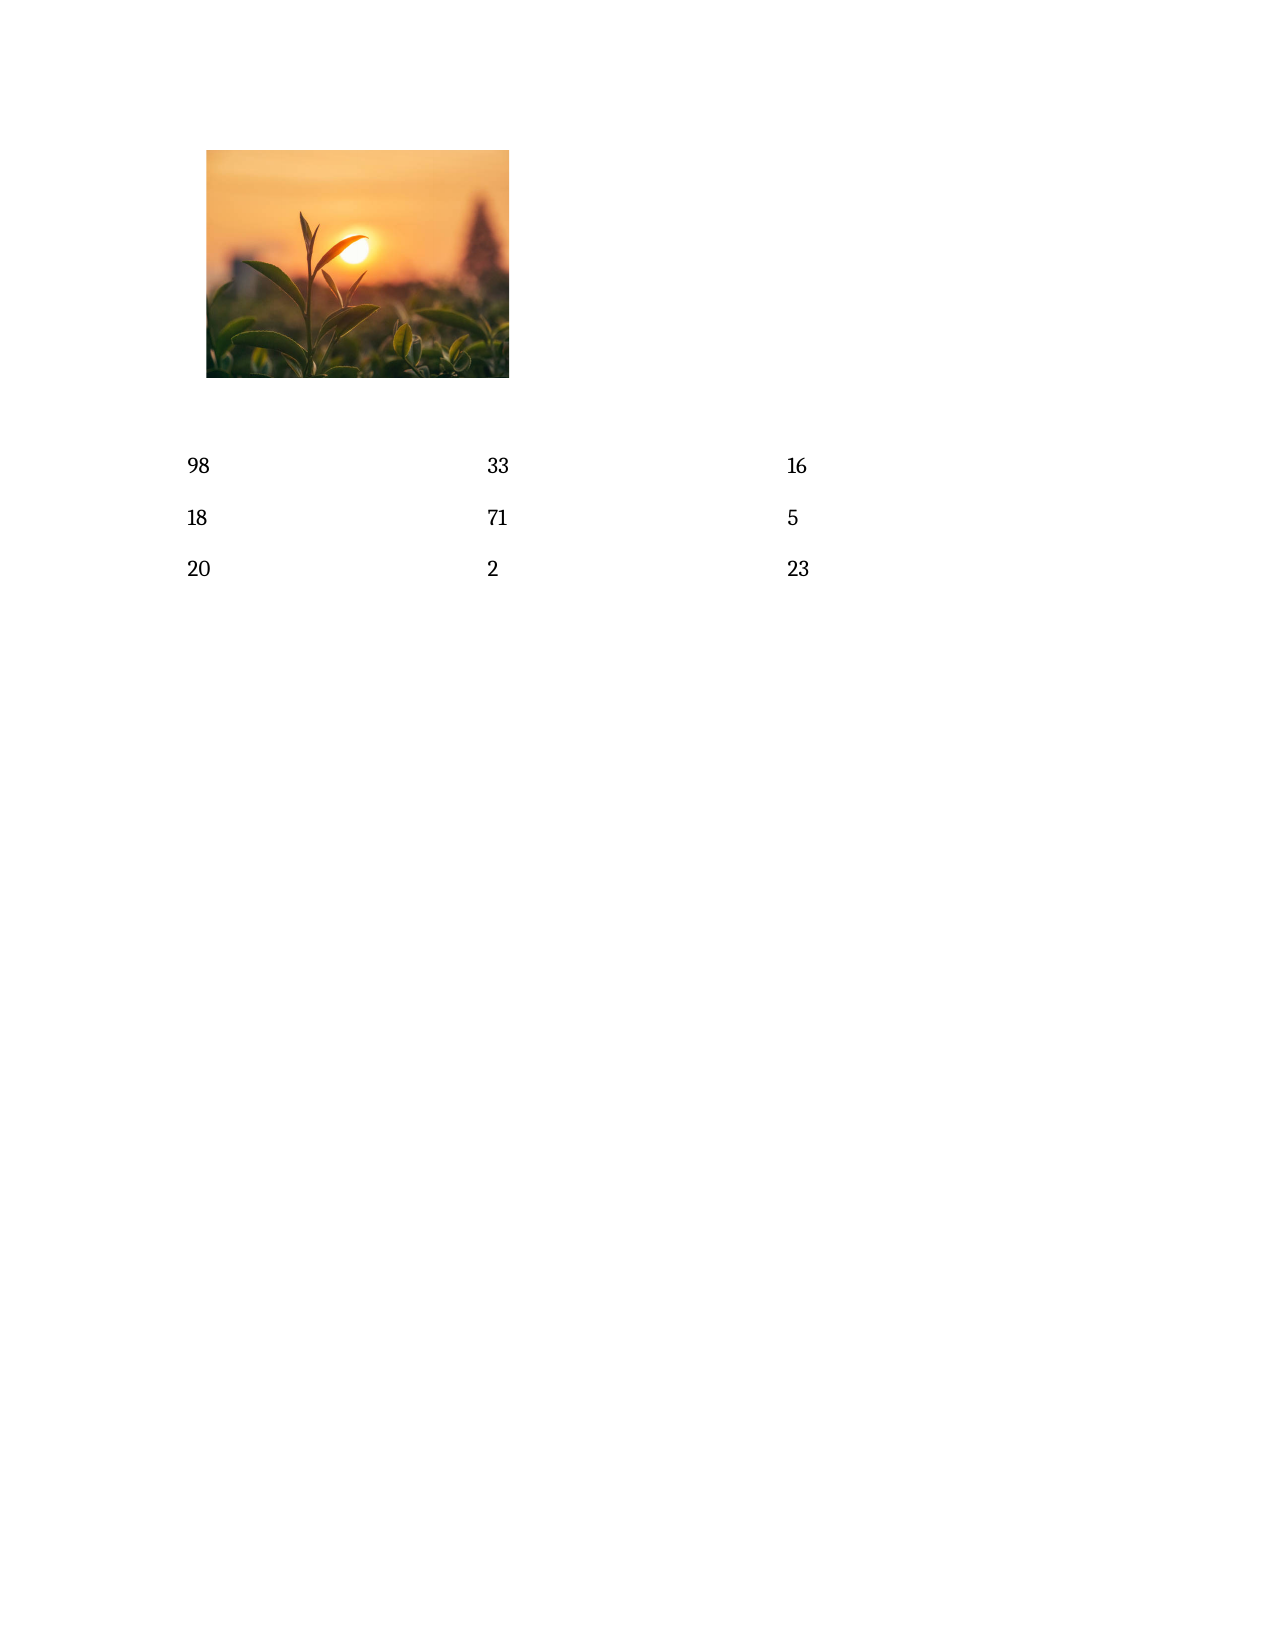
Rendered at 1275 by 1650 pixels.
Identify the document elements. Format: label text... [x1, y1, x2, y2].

table_cell 2 [476, 555, 776, 606]
table_header 33 [476, 453, 776, 504]
picture [206, 150, 510, 378]
table_cell 71 [476, 504, 776, 555]
table_cell 5 [776, 504, 1076, 555]
table_cell 20 [176, 555, 476, 606]
table_header 98 [176, 453, 476, 504]
table_header 16 [776, 453, 1076, 504]
table_cell 23 [776, 555, 1076, 606]
table_cell 18 [176, 504, 476, 555]
